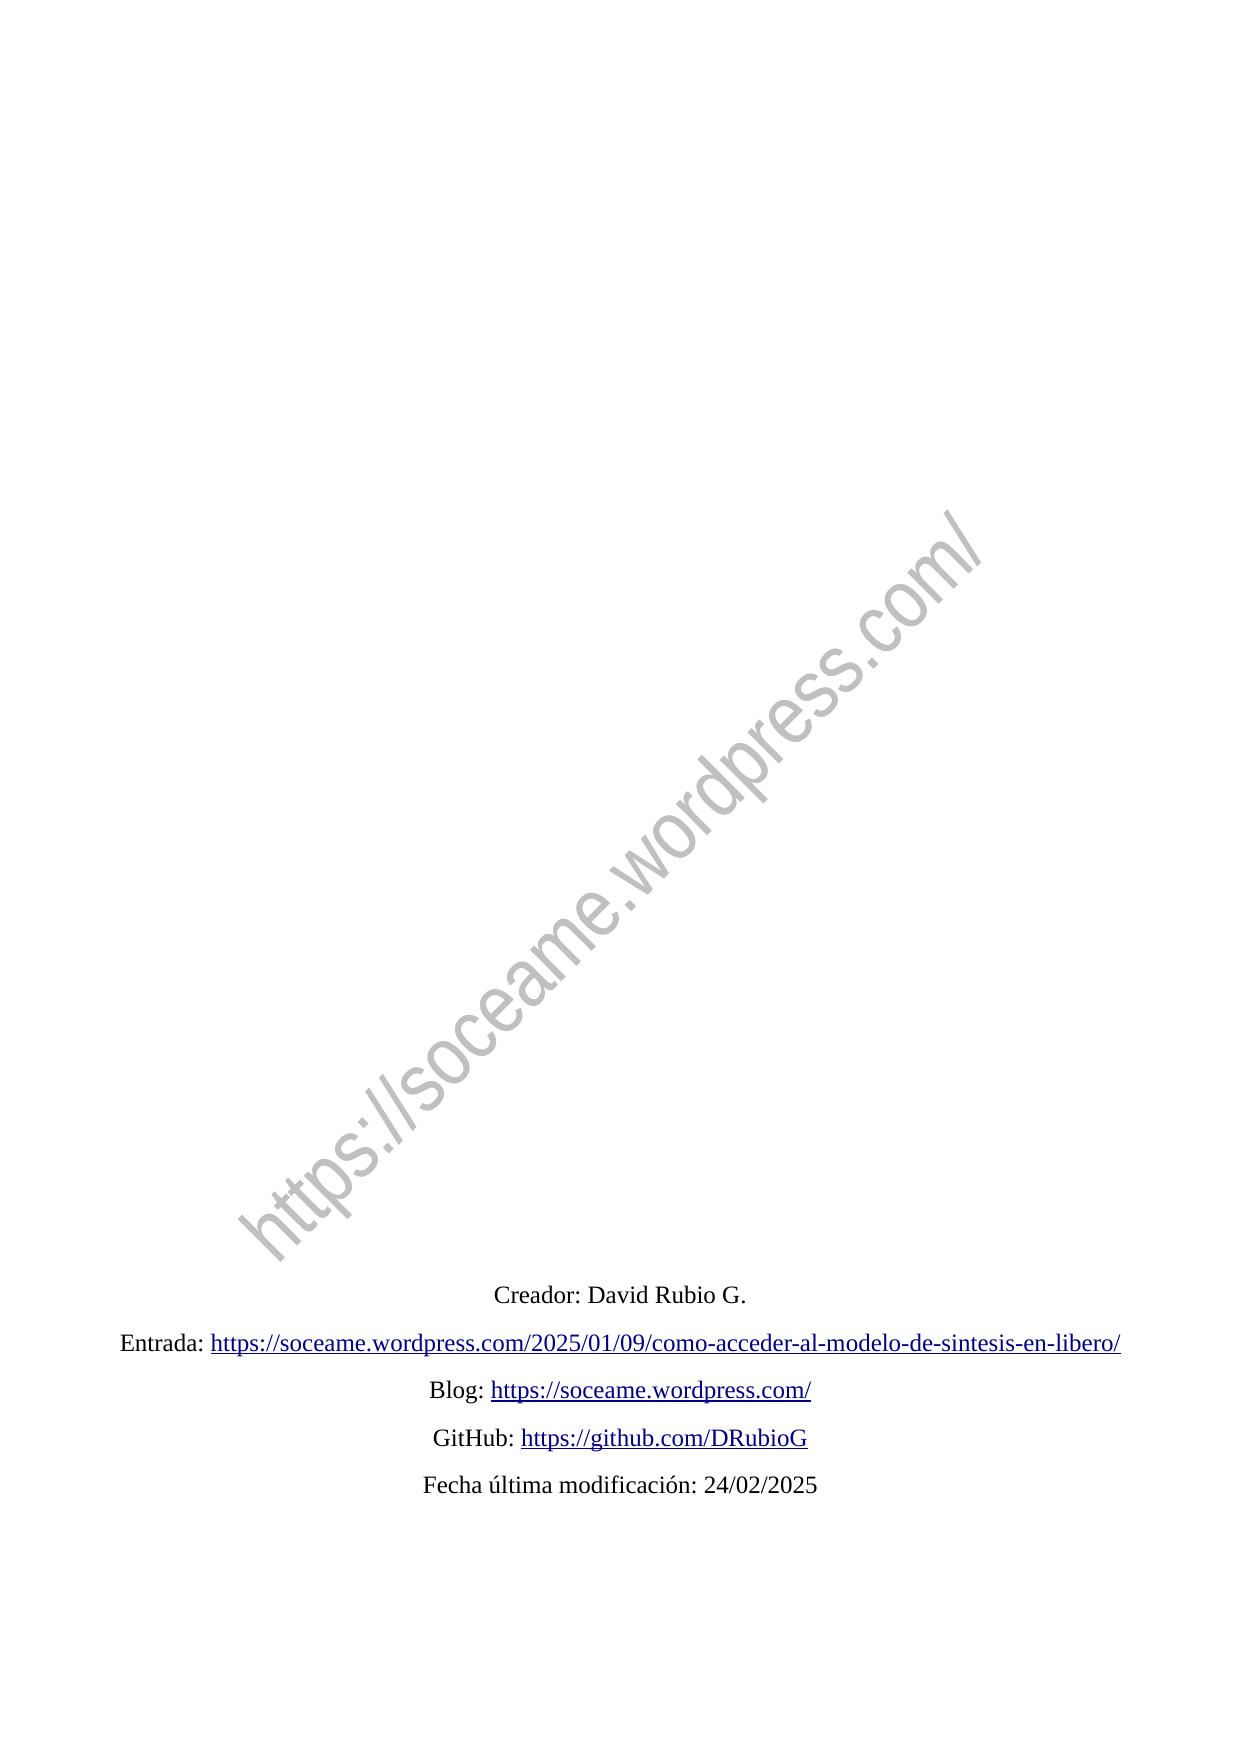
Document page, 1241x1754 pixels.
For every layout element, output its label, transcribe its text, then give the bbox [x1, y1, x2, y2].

text Fecha última modificación: 24/02/2025 [118, 1471, 1122, 1499]
text Creador: David Rubio G. [118, 1280, 1122, 1309]
text Entrada: https://soceame.wordpress.com/2025/01/09/como-acceder-al-modelo-de-sintesis-en-libero/ [118, 1328, 1122, 1357]
text Blog: https://soceame.wordpress.com/ [118, 1375, 1122, 1404]
text GitHub: https://github.com/DRubioG [118, 1423, 1122, 1452]
